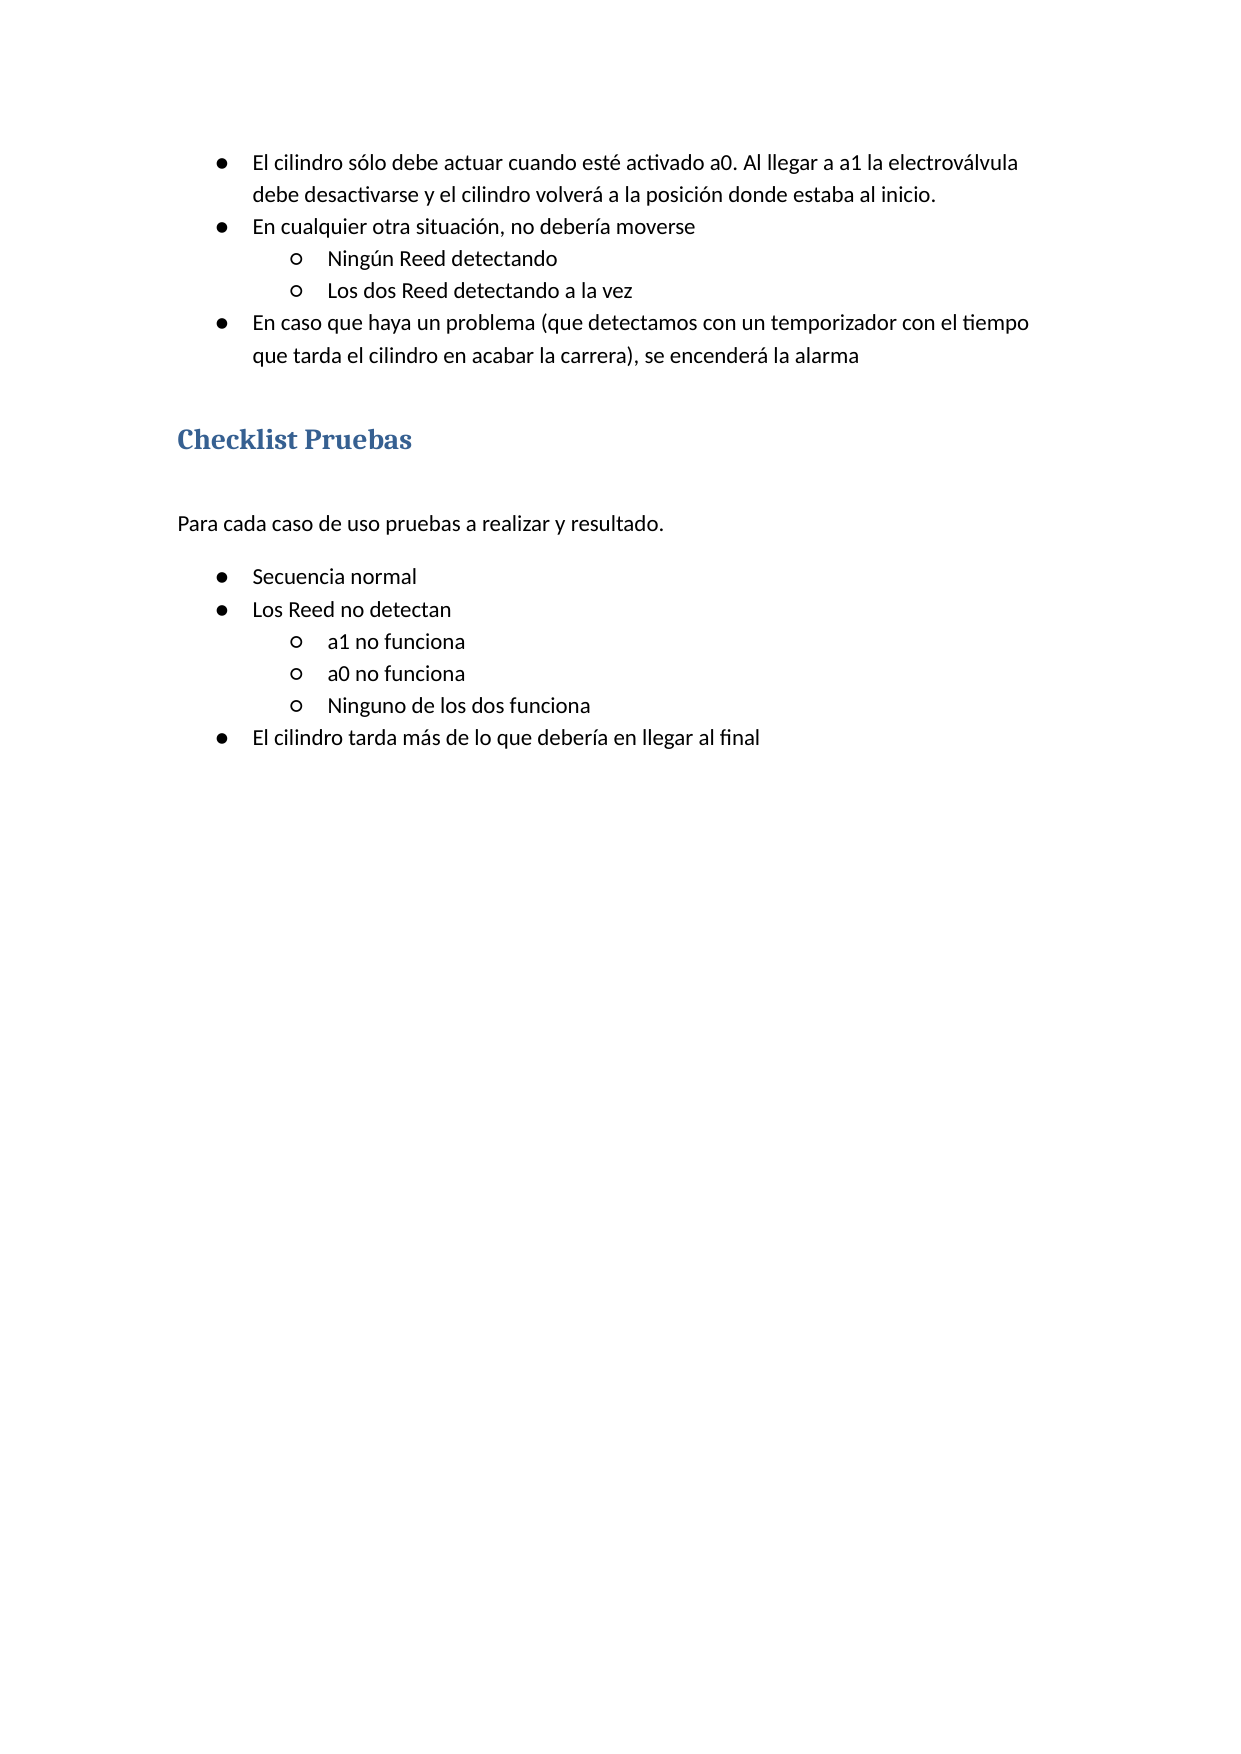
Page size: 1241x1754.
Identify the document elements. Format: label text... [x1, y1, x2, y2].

list Secuencia normal [215, 562, 1063, 591]
list El cilindro sólo debe actuar cuando esté activado a0. Al llegar a a1 la electroválvula debe desactivarse y el cilindro volverá a la posición donde estaba al inicio. [215, 148, 1063, 208]
list El cilindro tarda más de lo que debería en llegar al final [215, 723, 1063, 751]
list Ninguno de los dos funciona [290, 691, 1063, 719]
text Para cada caso de uso pruebas a realizar y resultado. [177, 509, 1063, 537]
list Los Reed no detectan [215, 595, 1063, 623]
list Los dos Reed detectando a la vez [290, 276, 1063, 304]
subtitle Checklist Pruebas [177, 423, 1063, 456]
list a0 no funciona [290, 659, 1063, 687]
list En caso que haya un problema (que detectamos con un temporizador con el tiempo que tarda el cilindro en acabar la carrera), se encenderá la alarma [215, 308, 1063, 369]
list En cualquier otra situación, no debería moverse [215, 212, 1063, 240]
list Ningún Reed detectando [290, 244, 1063, 272]
list a1 no funciona [290, 627, 1063, 655]
